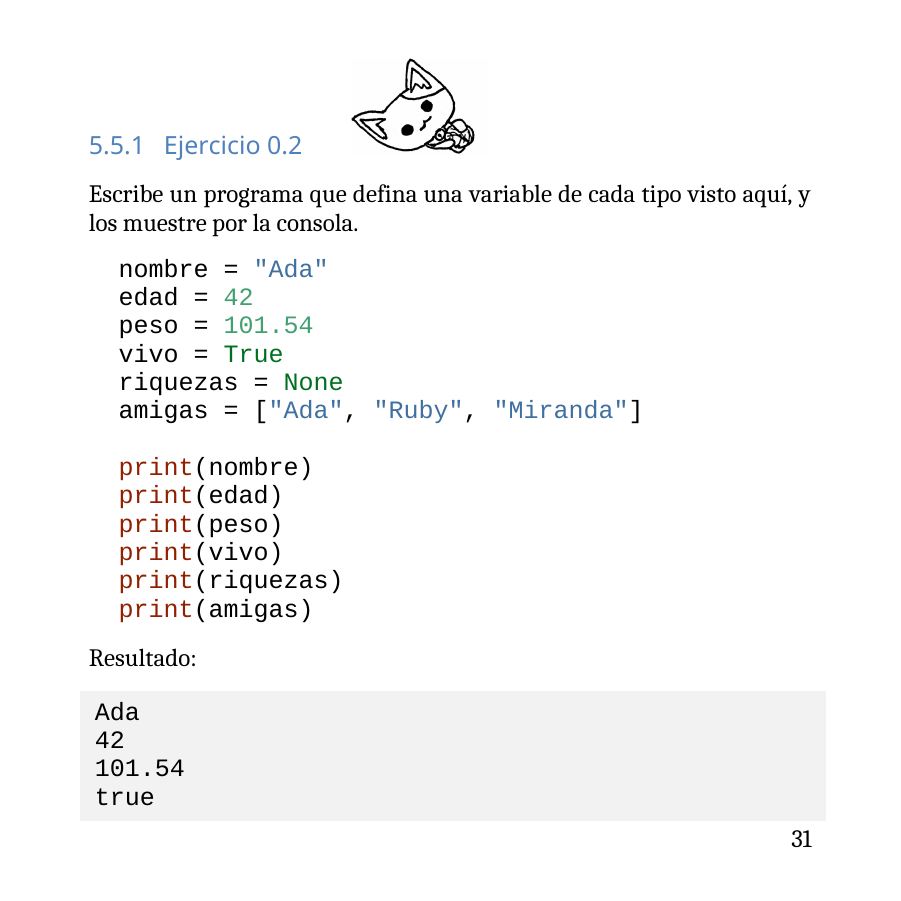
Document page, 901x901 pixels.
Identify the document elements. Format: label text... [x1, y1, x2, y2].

text nombre = "Ada" edad = 42 peso = 101.54 vivo = True riquezas = None amigas = ["Ada", "Ruby", "Miranda"] print(nombre) print(edad) print(peso) print(vivo) print(riquezas) print(amigas) [118, 256, 811, 625]
text Resultado: [89, 643, 811, 672]
picture [350, 58, 489, 154]
text Escribe un programa que defina una variable de cada tipo visto aquí, y los muestre por la consola. [89, 180, 811, 238]
text Ada 42 101.54 true [86, 697, 820, 815]
subtitle Ejercicio 0.2 [89, 127, 811, 161]
